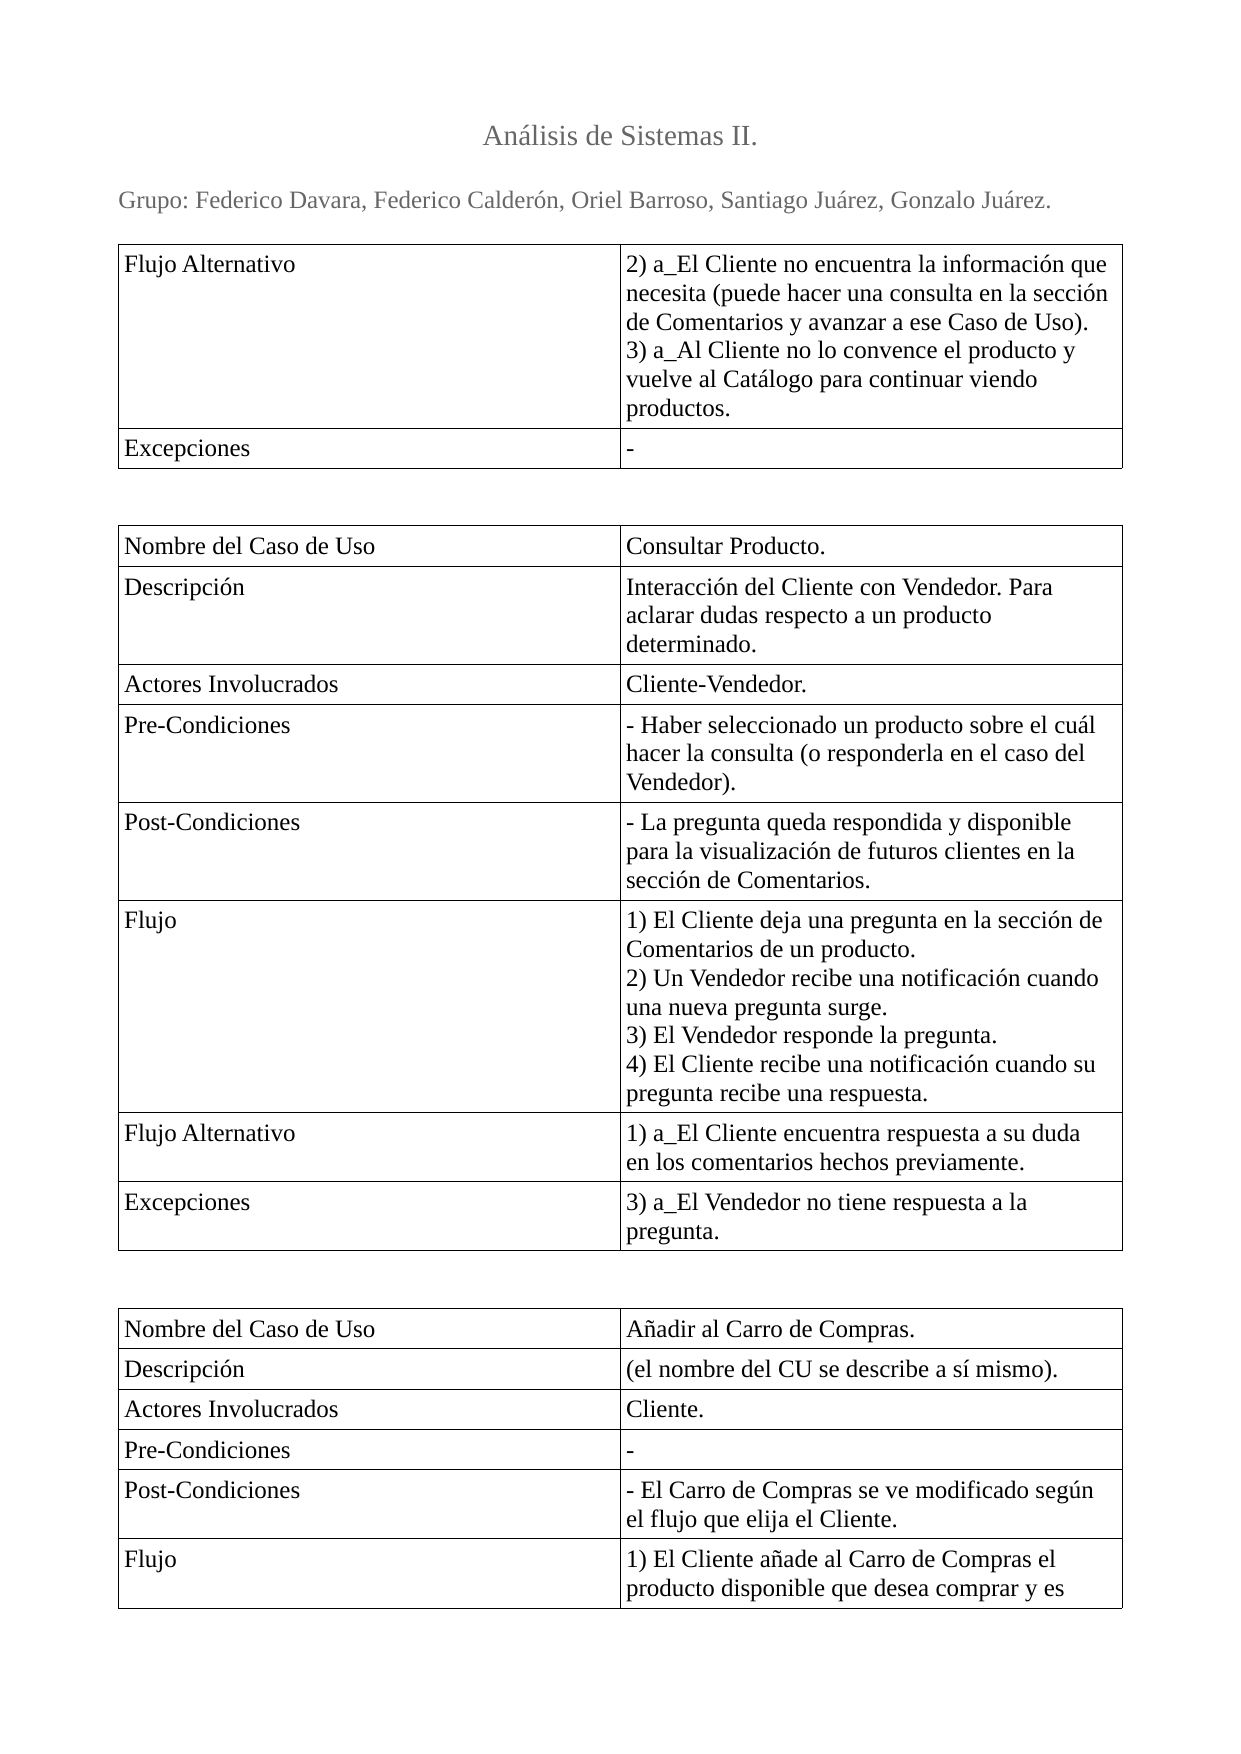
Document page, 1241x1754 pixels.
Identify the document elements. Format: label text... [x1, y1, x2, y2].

table_cell - [621, 429, 1122, 468]
table_header Consultar Producto. [621, 526, 1122, 566]
table_cell Flujo [119, 901, 620, 1112]
table_header Añadir al Carro de Compras. [621, 1309, 1122, 1348]
table_cell Post-Condiciones [119, 1470, 620, 1538]
table_cell - El Carro de Compras se ve modificado según el flujo que elija el Cliente. [621, 1470, 1122, 1538]
table_cell Cliente. [621, 1390, 1122, 1429]
table_cell (el nombre del CU se describe a sí mismo). [621, 1349, 1122, 1389]
table_cell Pre-Condiciones [119, 705, 620, 802]
table_cell Flujo [119, 1539, 620, 1607]
table_cell Flujo Alternativo [119, 1113, 620, 1181]
table_cell Post-Condiciones [119, 803, 620, 899]
table_cell - Haber seleccionado un producto sobre el cuál hacer la consulta (o responderla en el caso del Vendedor). [621, 705, 1122, 802]
table_cell 1) a_El Cliente encuentra respuesta a su duda en los comentarios hechos previamente. [621, 1113, 1122, 1181]
table_cell Flujo Alternativo [119, 245, 620, 427]
table_cell - [621, 1430, 1122, 1469]
table_cell Actores Involucrados [119, 1390, 620, 1429]
table_cell 1) El Cliente añade al Carro de Compras el producto disponible que desea comprar y es [621, 1539, 1122, 1607]
table_header Nombre del Caso de Uso [119, 526, 620, 566]
table_cell Cliente-Vendedor. [621, 665, 1122, 704]
table_header Nombre del Caso de Uso [119, 1309, 620, 1348]
table_cell 3) a_El Vendedor no tiene respuesta a la pregunta. [621, 1182, 1122, 1250]
table_cell 1) El Cliente deja una pregunta en la sección de Comentarios de un producto. 2) Un Vendedor recibe una notificación cuando una nueva pregunta surge. 3) El Vendedor responde la pregunta. 4) El Cliente recibe una notificación cuando su pregunta recibe una respuesta. [621, 901, 1122, 1112]
table_cell Excepciones [119, 429, 620, 468]
table_cell Descripción [119, 1349, 620, 1389]
table_cell Pre-Condiciones [119, 1430, 620, 1469]
table_cell Interacción del Cliente con Vendedor. Para aclarar dudas respecto a un producto determinado. [621, 567, 1122, 663]
table_cell Actores Involucrados [119, 665, 620, 704]
table_cell - La pregunta queda respondida y disponible para la visualización de futuros clientes en la sección de Comentarios. [621, 803, 1122, 899]
table_cell Excepciones [119, 1182, 620, 1250]
table_cell Descripción [119, 567, 620, 663]
table_cell 2) a_El Cliente no encuentra la información que necesita (puede hacer una consulta en la sección de Comentarios y avanzar a ese Caso de Uso). 3) a_Al Cliente no lo convence el producto y vuelve al Catálogo para continuar viendo productos. [621, 245, 1122, 427]
